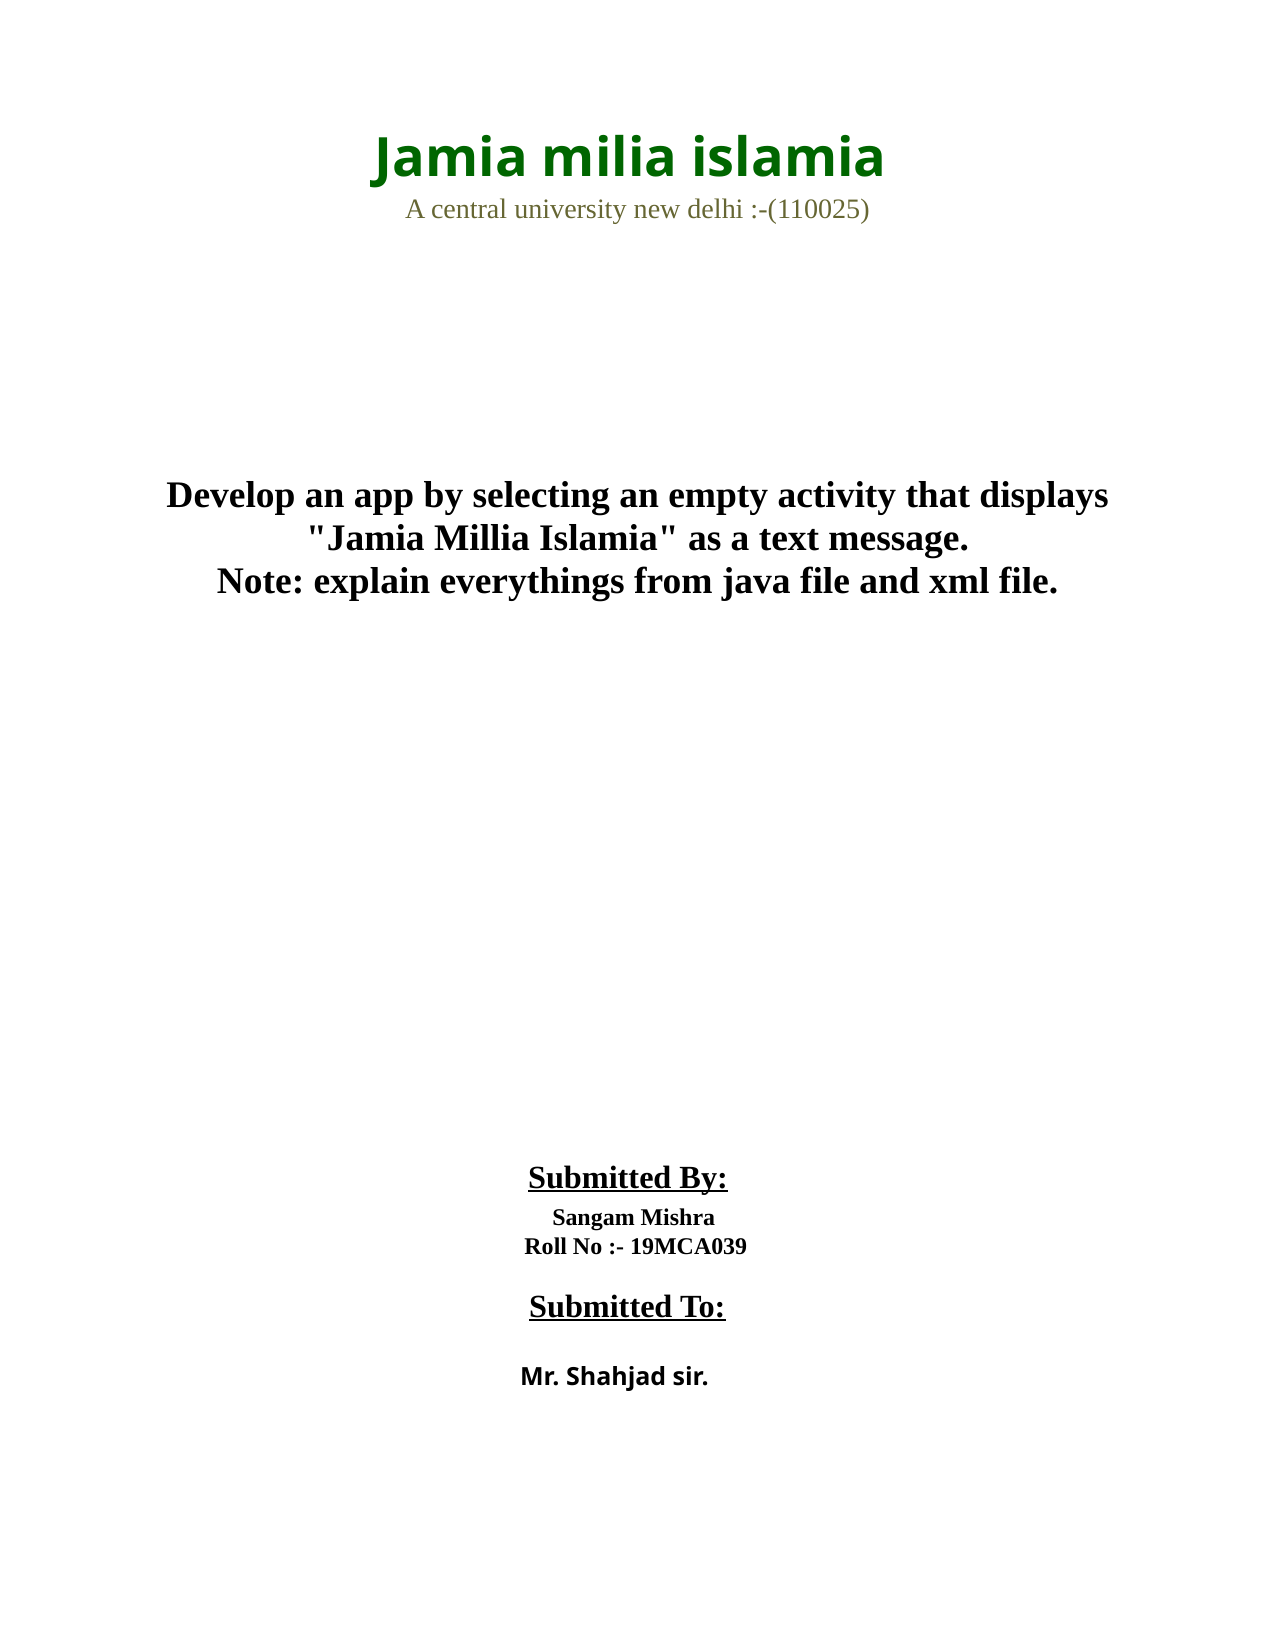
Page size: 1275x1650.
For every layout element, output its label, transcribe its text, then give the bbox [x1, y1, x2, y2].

text Develop an app by selecting an empty activity that displays "Jamia Millia Islamia" as a text message. Note: explain everythings from java file and xml file. [118, 472, 1157, 602]
text Roll No :- 19MCA039 [193, 1232, 1157, 1260]
text Submitted To: [193, 1287, 1157, 1324]
text Jamia milia islamia A central university new delhi :-(110025) [118, 118, 1157, 224]
text Submitted By: Sangam Mishra [118, 1158, 1157, 1232]
text Mr. Shahjad sir. [118, 1358, 1157, 1392]
